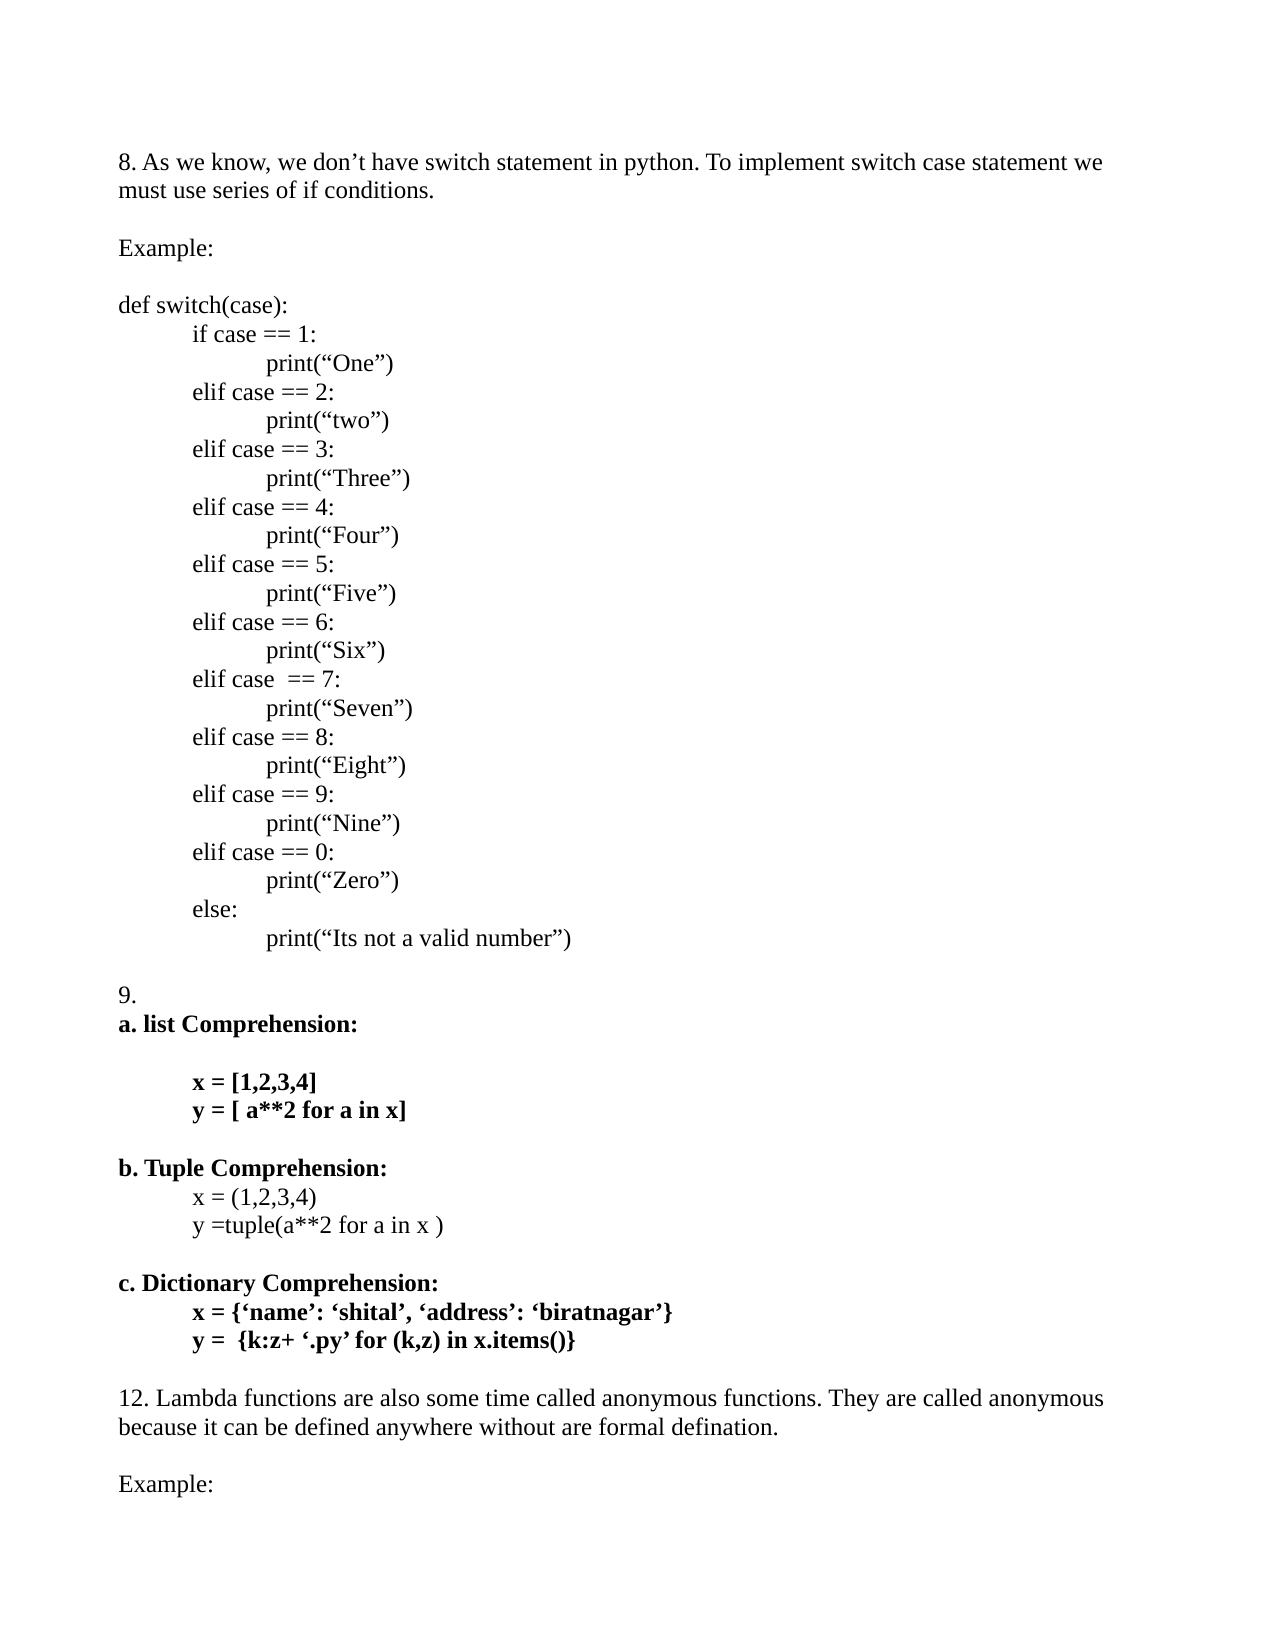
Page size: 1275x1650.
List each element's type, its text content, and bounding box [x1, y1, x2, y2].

text elif case == 2: [118, 377, 1157, 406]
text b. Tuple Comprehension: [118, 1153, 1157, 1182]
text elif case == 5: [118, 549, 1157, 578]
text 9. [118, 981, 1157, 1009]
text elif case == 7: [118, 664, 1157, 693]
text print(“One”) [118, 348, 1157, 377]
text x = [1,2,3,4] [118, 1067, 1157, 1096]
text print(“Nine”) [118, 808, 1157, 837]
text print(“Zero”) [118, 866, 1157, 894]
text 8. As we know, we don’t have switch statement in python. To implement switch case statement we must use series of if conditions. [118, 147, 1157, 204]
text print(“Its not a valid number”) [118, 923, 1157, 952]
text 12. Lambda functions are also some time called anonymous functions. They are called anonymous because it can be defined anywhere without are formal defination. [118, 1383, 1157, 1441]
text print(“two”) [118, 406, 1157, 434]
text print(“Eight”) [118, 751, 1157, 779]
text elif case == 8: [118, 722, 1157, 751]
text x = (1,2,3,4) [118, 1182, 1157, 1211]
text elif case == 6: [118, 607, 1157, 636]
text if case == 1: [118, 319, 1157, 348]
text elif case == 9: [118, 779, 1157, 808]
text elif case == 3: [118, 434, 1157, 463]
text print(“Five”) [118, 578, 1157, 607]
text c. Dictionary Comprehension: [118, 1268, 1157, 1297]
text x = {‘name’: ‘shital’, ‘address’: ‘biratnagar’} [118, 1297, 1157, 1326]
text elif case == 4: [118, 492, 1157, 521]
text y = [ a**2 for a in x] [118, 1096, 1157, 1124]
text elif case == 0: [118, 837, 1157, 866]
text def switch(case): [118, 291, 1157, 319]
text print(“Seven”) [118, 693, 1157, 722]
text y = {k:z+ ‘.py’ for (k,z) in x.items()} [118, 1326, 1157, 1354]
text Example: [118, 233, 1157, 262]
text print(“Six”) [118, 636, 1157, 664]
text Example: [118, 1469, 1157, 1498]
text print(“Four”) [118, 521, 1157, 549]
text else: [118, 894, 1157, 923]
text print(“Three”) [118, 463, 1157, 492]
text a. list Comprehension: [118, 1009, 1157, 1038]
text y =tuple(a**2 for a in x ) [118, 1211, 1157, 1239]
